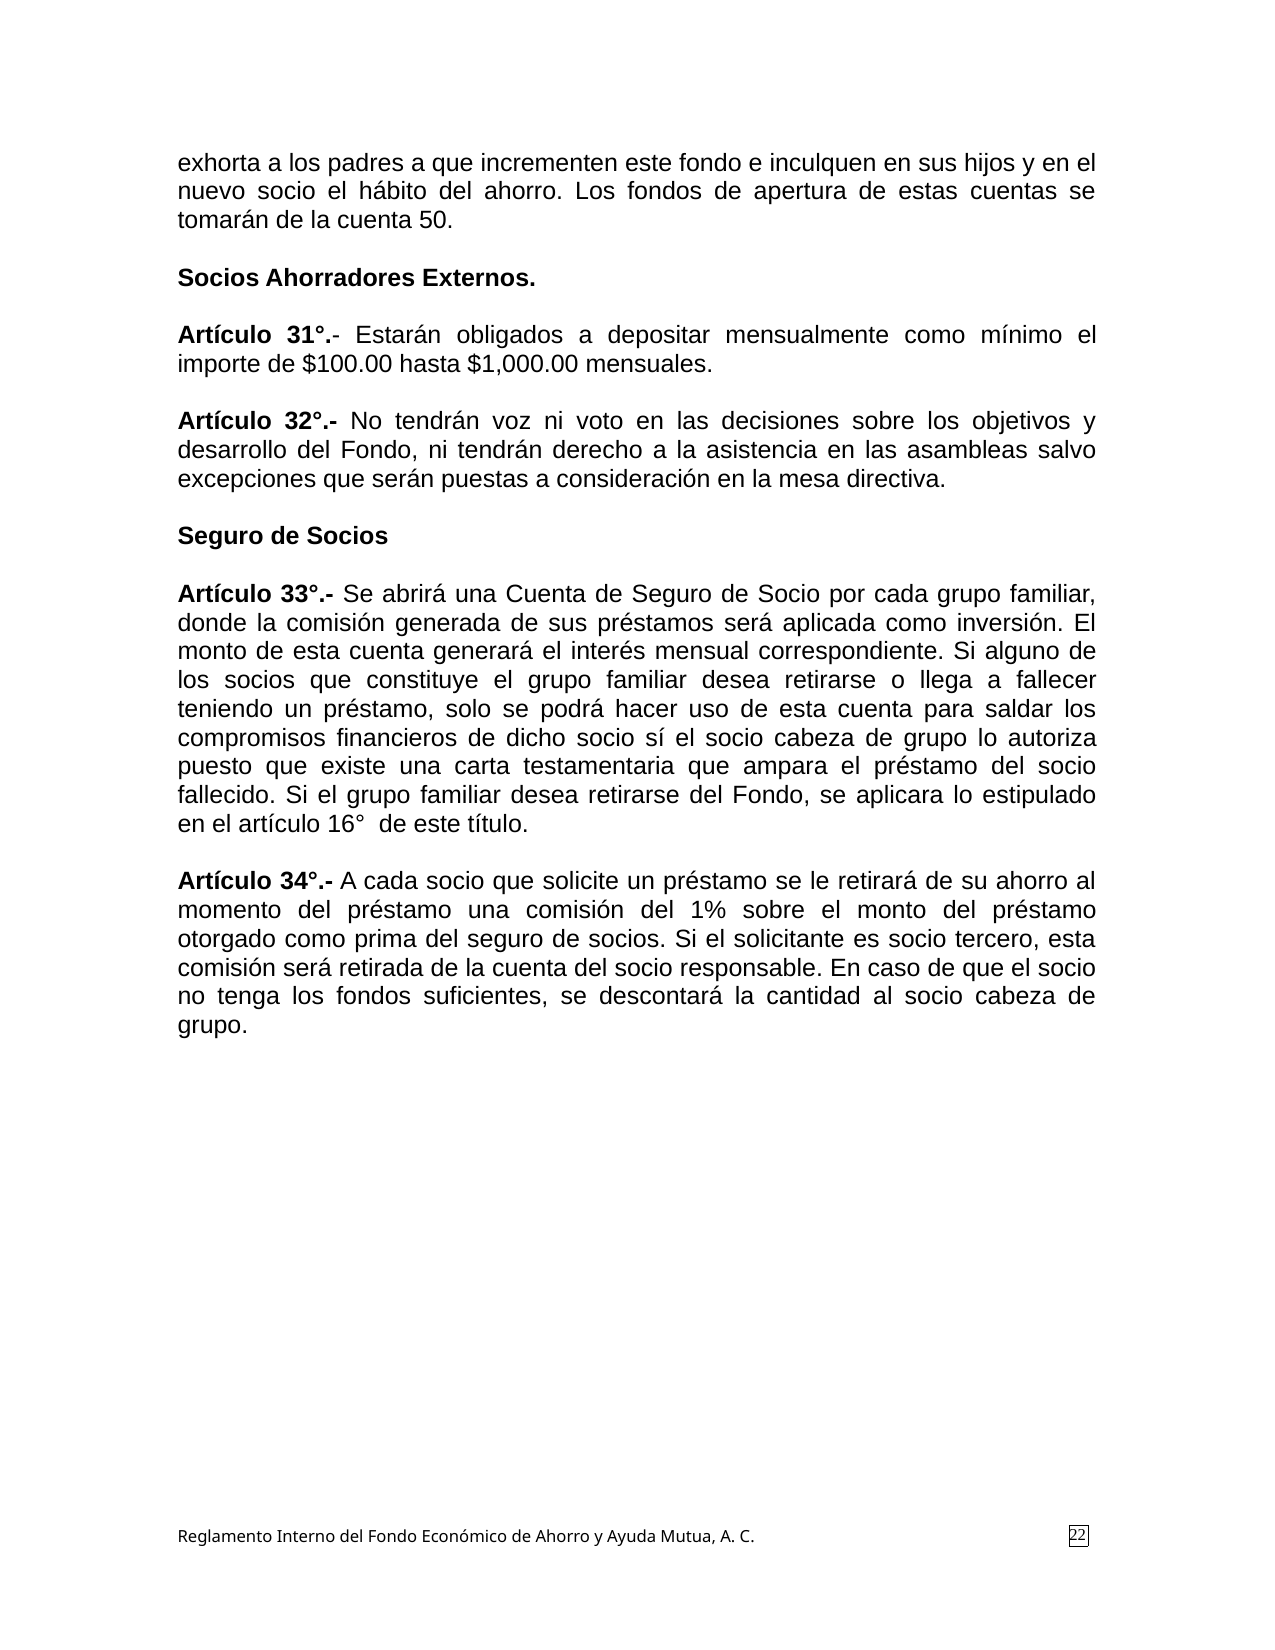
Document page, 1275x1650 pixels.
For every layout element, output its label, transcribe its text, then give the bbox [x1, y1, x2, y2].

text Artículo 33°.- Se abrirá una Cuenta de Seguro de Socio por cada grupo familiar, donde la comisión generada de sus préstamos será aplicada como inversión. El monto de esta cuenta generará el interés mensual correspondiente. Si alguno de los socios que constituye el grupo familiar desea retirarse o llega a fallecer teniendo un préstamo, solo se podrá hacer uso de esta cuenta para saldar los compromisos financieros de dicho socio sí el socio cabeza de grupo lo autoriza puesto que existe una carta testamentaria que ampara el préstamo del socio fallecido. Si el grupo familiar desea retirarse del Fondo, se aplicara lo estipulado en el artículo 16° de este título. [177, 579, 1098, 838]
text Artículo 31°.- Estarán obligados a depositar mensualmente como mínimo el importe de $100.00 hasta $1,000.00 mensuales. [177, 320, 1098, 378]
text exhorta a los padres a que incrementen este fondo e inculquen en sus hijos y en el nuevo socio el hábito del ahorro. Los fondos de apertura de estas cuentas se tomarán de la cuenta 50. [177, 148, 1098, 234]
text Socios Ahorradores Externos. [177, 263, 1098, 291]
text Seguro de Socios [177, 521, 1098, 550]
text Artículo 32°.- No tendrán voz ni voto en las decisiones sobre los objetivos y desarrollo del Fondo, ni tendrán derecho a la asistencia en las asambleas salvo excepciones que serán puestas a consideración en la mesa directiva. [177, 406, 1098, 493]
text Artículo 34°.- A cada socio que solicite un préstamo se le retirará de su ahorro al momento del préstamo una comisión del 1% sobre el monto del préstamo otorgado como prima del seguro de socios. Si el solicitante es socio tercero, esta comisión será retirada de la cuenta del socio responsable. En caso de que el socio no tenga los fondos suficientes, se descontará la cantidad al socio cabeza de grupo. [177, 866, 1098, 1039]
